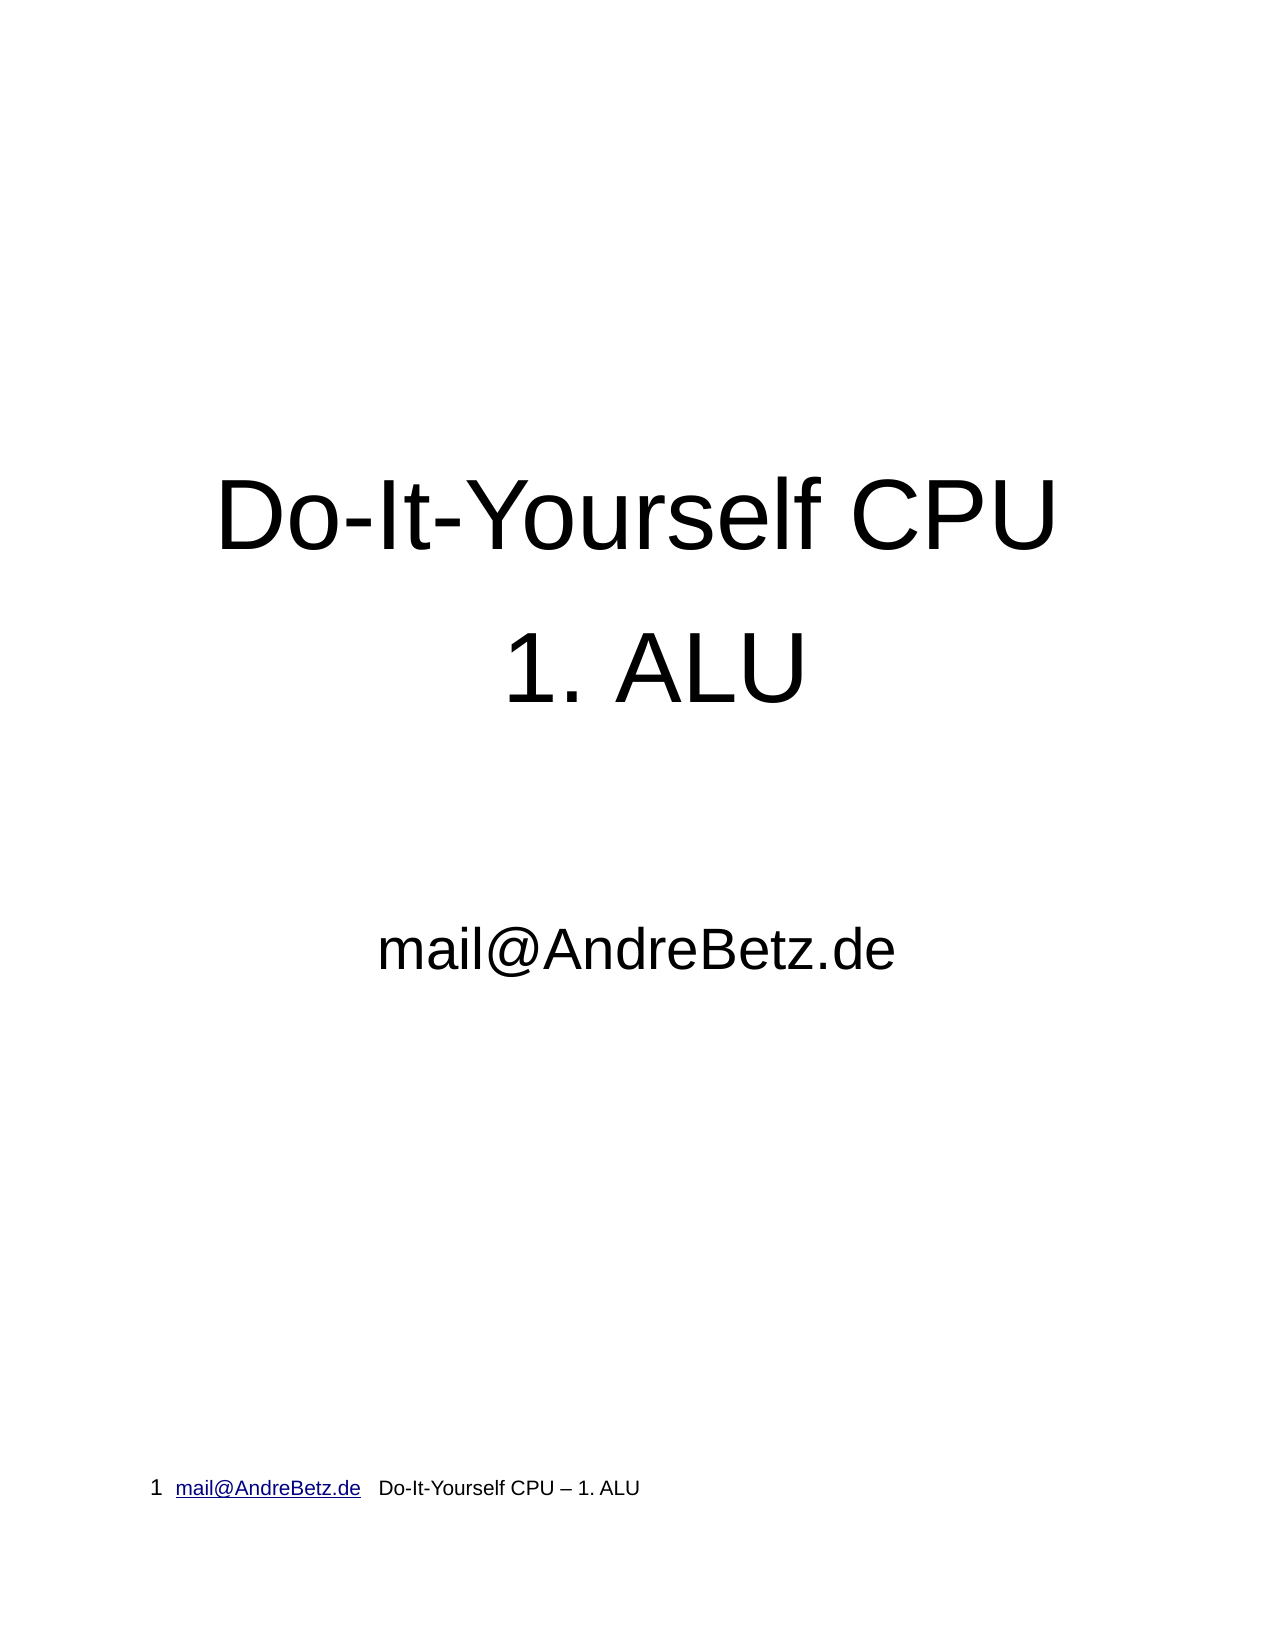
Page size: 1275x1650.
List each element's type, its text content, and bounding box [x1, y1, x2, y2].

list ALU [187, 609, 1125, 724]
text Do-It-Yourself CPU [150, 456, 1125, 571]
text mail@AndreBetz.de [150, 915, 1125, 982]
